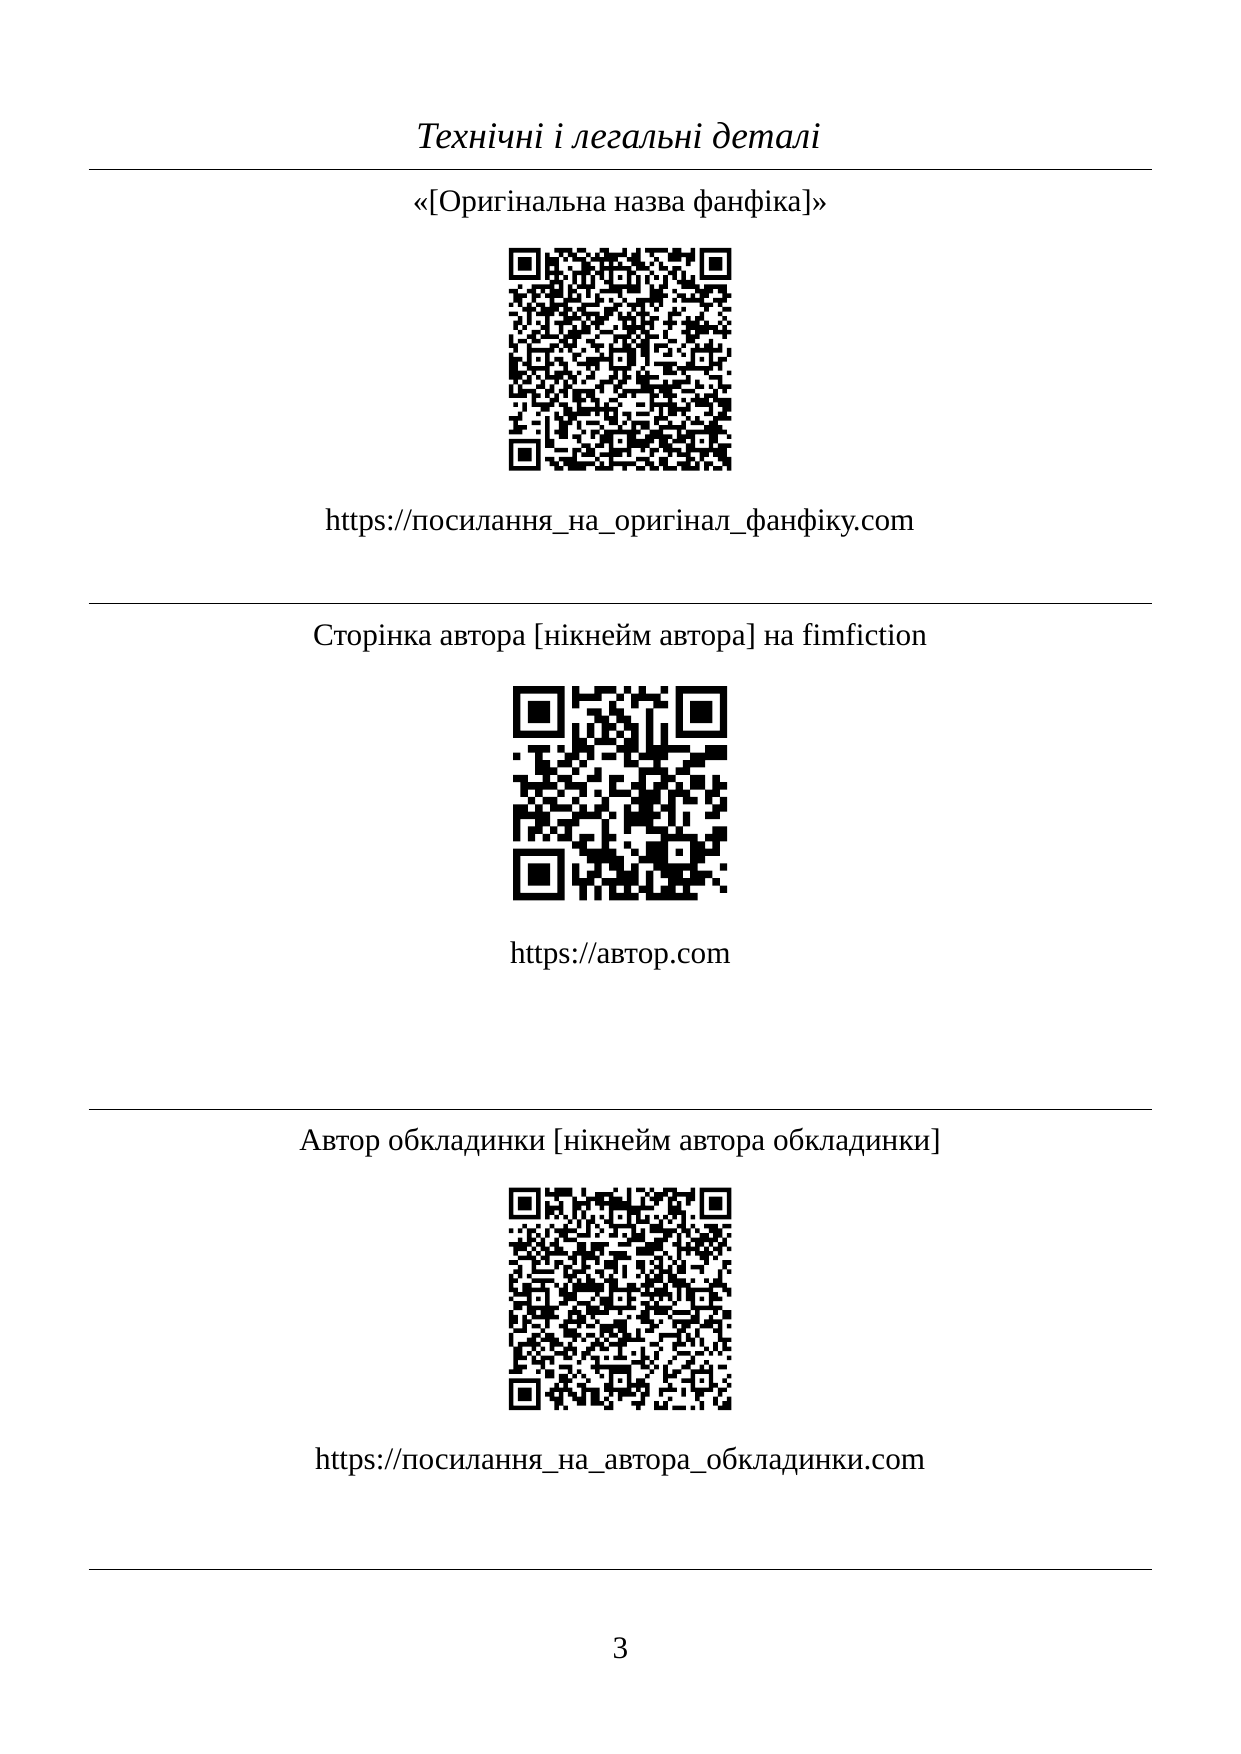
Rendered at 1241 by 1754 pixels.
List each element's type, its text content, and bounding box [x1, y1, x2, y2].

table_header «[Оригінальна назва фанфіка]» [89, 170, 1152, 229]
table_cell Автор обкладинки [нікнейм автора обкладинки] [89, 1110, 1152, 1169]
table_cell Сторінка автора [нікнейм автора] на fimfiction [89, 604, 1152, 663]
table_cell [89, 230, 1152, 489]
table_cell https://посилання_на_автора_обкладинки.com [89, 1429, 1152, 1569]
table_cell https://автор.com [89, 923, 1152, 1109]
table_cell https://посилання_на_оригінал_фанфіку.com [89, 489, 1152, 603]
table_cell [89, 664, 1152, 923]
subtitle Технічні і легальні деталі [88, 113, 1152, 157]
table_cell [89, 1169, 1152, 1429]
